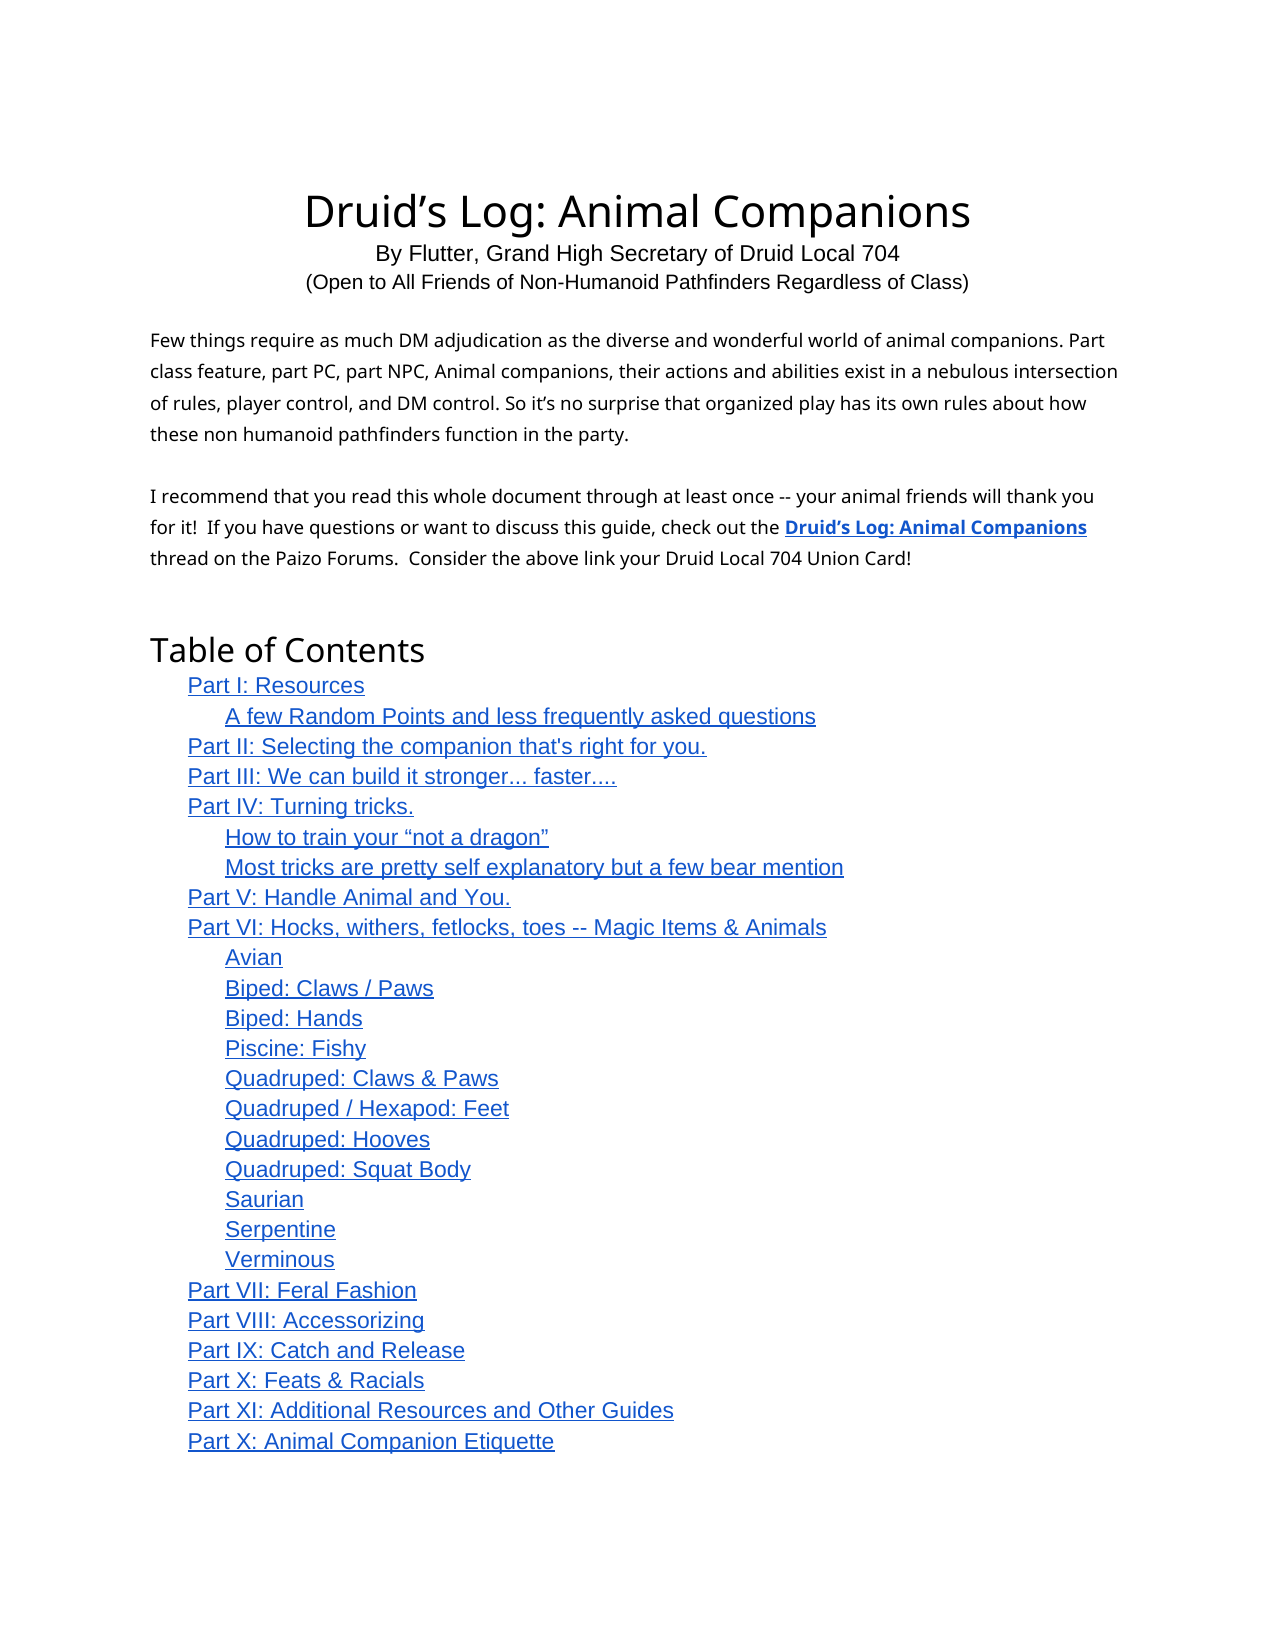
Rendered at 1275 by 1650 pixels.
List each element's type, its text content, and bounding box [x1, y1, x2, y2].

text Part IV: Turning tricks. [187, 793, 1125, 820]
text Part I: Resources [187, 672, 1125, 699]
text Part X: Feats & Racials [187, 1367, 1125, 1394]
text Quadruped / Hexapod: Feet [225, 1095, 1125, 1122]
text Piscine: Fishy [225, 1035, 1125, 1061]
text Avian [225, 944, 1125, 971]
subtitle Table of Contents [150, 627, 1125, 672]
text Part X: Animal Companion Etiquette [187, 1428, 1125, 1454]
text Part XI: Additional Resources and Other Guides [187, 1397, 1125, 1424]
text Quadruped: Claws & Paws [225, 1065, 1125, 1092]
text Quadruped: Hooves [225, 1126, 1125, 1152]
text Part V: Handle Animal and You. [187, 884, 1125, 910]
text Biped: Claws / Paws [225, 974, 1125, 1001]
text I recommend that you read this whole document through at least once -- your animal friends will thank you for it! If you have questions or want to discuss this guide, check out the Druid’s Log: Animal Companions thread on the Paizo Forums. Consider the above link your Druid Local 704 Union Card! [150, 483, 1125, 571]
text (Open to All Friends of Non-Humanoid Pathfinders Regardless of Class) [150, 270, 1125, 294]
text Saurian [225, 1186, 1125, 1212]
text Part VII: Feral Fashion [187, 1277, 1125, 1303]
title Druid’s Log: Animal Companions [150, 180, 1125, 240]
text Part II: Selecting the companion that's right for you. [187, 733, 1125, 759]
text Serpentine [225, 1216, 1125, 1243]
text A few Random Points and less frequently asked questions [225, 703, 1125, 729]
text Part III: We can build it stronger... faster.... [187, 763, 1125, 789]
text Part VIII: Accessorizing [187, 1307, 1125, 1333]
text Verminous [225, 1246, 1125, 1273]
text Biped: Hands [225, 1005, 1125, 1031]
text By Flutter, Grand High Secretary of Druid Local 704 [150, 240, 1125, 266]
text Most tricks are pretty self explanatory but a few bear mention [225, 854, 1125, 880]
text Few things require as much DM adjudication as the diverse and wonderful world of animal companions. Part class feature, part PC, part NPC, Animal companions, their actions and abilities exist in a nebulous intersection of rules, player control, and DM control. So it’s no surprise that organized play has its own rules about how these non humanoid pathfinders function in the party. [150, 328, 1125, 446]
text Part VI: Hocks, withers, fetlocks, toes -- Magic Items & Animals [187, 914, 1125, 941]
text Quadruped: Squat Body [225, 1156, 1125, 1182]
text How to train your “not a dragon” [225, 823, 1125, 850]
text Part IX: Catch and Release [187, 1337, 1125, 1363]
